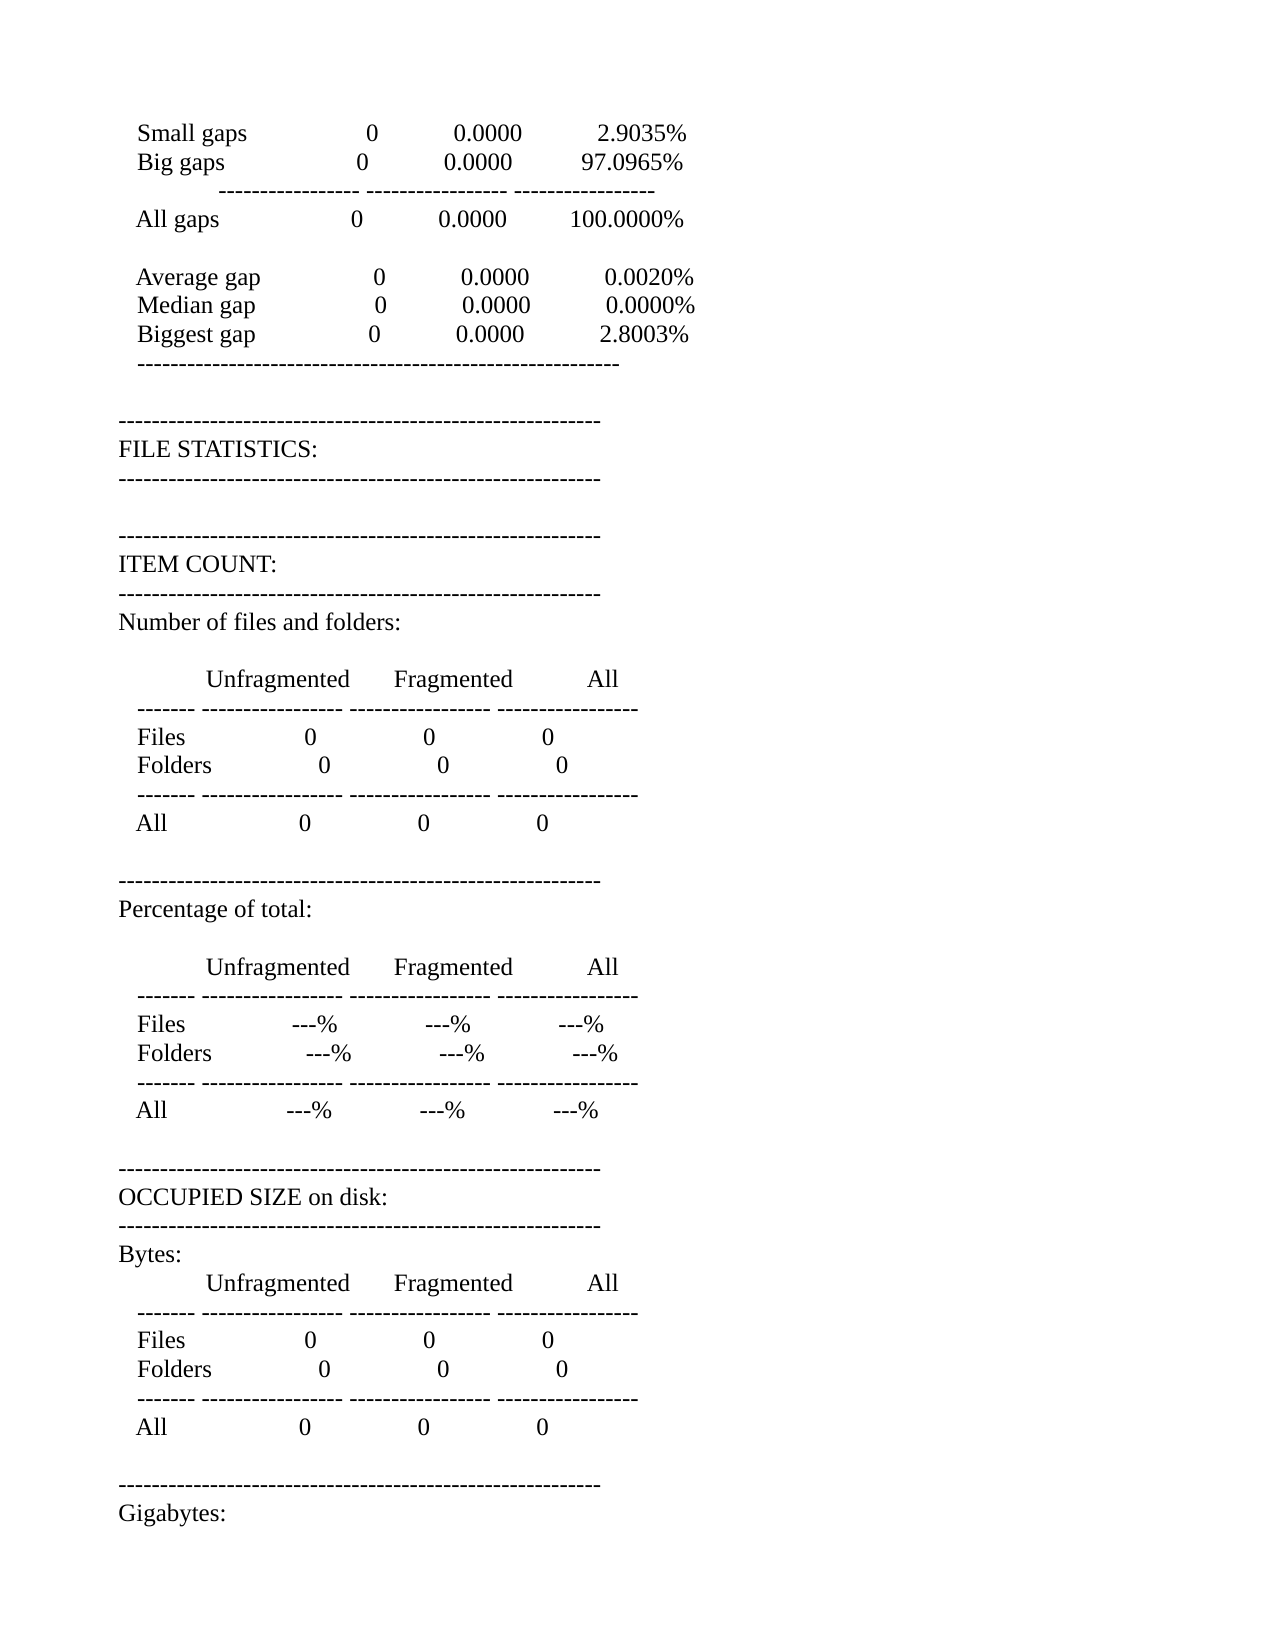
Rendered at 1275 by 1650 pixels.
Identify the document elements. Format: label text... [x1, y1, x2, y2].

text Folders 0 0 0 [118, 1354, 1157, 1383]
text Percentage of total: [118, 894, 1157, 923]
text Unfragmented Fragmented All [118, 1268, 1157, 1297]
text ---------------------------------------------------------- [118, 1211, 1157, 1239]
text ---------------------------------------------------------- [118, 578, 1157, 607]
text ------- ----------------- ----------------- ----------------- [118, 779, 1157, 808]
text ---------------------------------------------------------- [118, 348, 1157, 377]
text Gigabytes: [118, 1498, 1157, 1527]
text Unfragmented Fragmented All [118, 952, 1157, 981]
text All ---% ---% ---% [118, 1096, 1157, 1124]
text OCCUPIED SIZE on disk: [118, 1182, 1157, 1211]
text ---------------------------------------------------------- [118, 1469, 1157, 1498]
text ------- ----------------- ----------------- ----------------- [118, 1297, 1157, 1326]
text ------- ----------------- ----------------- ----------------- [118, 1067, 1157, 1096]
text All 0 0 0 [118, 1412, 1157, 1441]
text Median gap 0 0.0000 0.0000% [118, 291, 1157, 319]
text FILE STATISTICS: [118, 434, 1157, 463]
text ------- ----------------- ----------------- ----------------- [118, 981, 1157, 1009]
text Small gaps 0 0.0000 2.9035% [118, 118, 1157, 147]
text ---------------------------------------------------------- [118, 866, 1157, 894]
text All gaps 0 0.0000 100.0000% [118, 204, 1157, 233]
text Files 0 0 0 [118, 1326, 1157, 1354]
text ---------------------------------------------------------- [118, 463, 1157, 492]
text Bytes: [118, 1239, 1157, 1268]
text Biggest gap 0 0.0000 2.8003% [118, 319, 1157, 348]
text ---------------------------------------------------------- [118, 1153, 1157, 1182]
text Big gaps 0 0.0000 97.0965% [118, 147, 1157, 176]
text Average gap 0 0.0000 0.0020% [118, 262, 1157, 291]
text Folders 0 0 0 [118, 751, 1157, 779]
text ------- ----------------- ----------------- ----------------- [118, 693, 1157, 722]
text Files 0 0 0 [118, 722, 1157, 751]
text ------- ----------------- ----------------- ----------------- [118, 1383, 1157, 1412]
text ITEM COUNT: [118, 549, 1157, 578]
text All 0 0 0 [118, 808, 1157, 837]
text ---------------------------------------------------------- [118, 406, 1157, 434]
text Number of files and folders: [118, 607, 1157, 636]
text Files ---% ---% ---% [118, 1009, 1157, 1038]
text Folders ---% ---% ---% [118, 1038, 1157, 1067]
text Unfragmented Fragmented All [118, 664, 1157, 693]
text ----------------- ----------------- ----------------- [118, 176, 1157, 204]
text ---------------------------------------------------------- [118, 521, 1157, 549]
